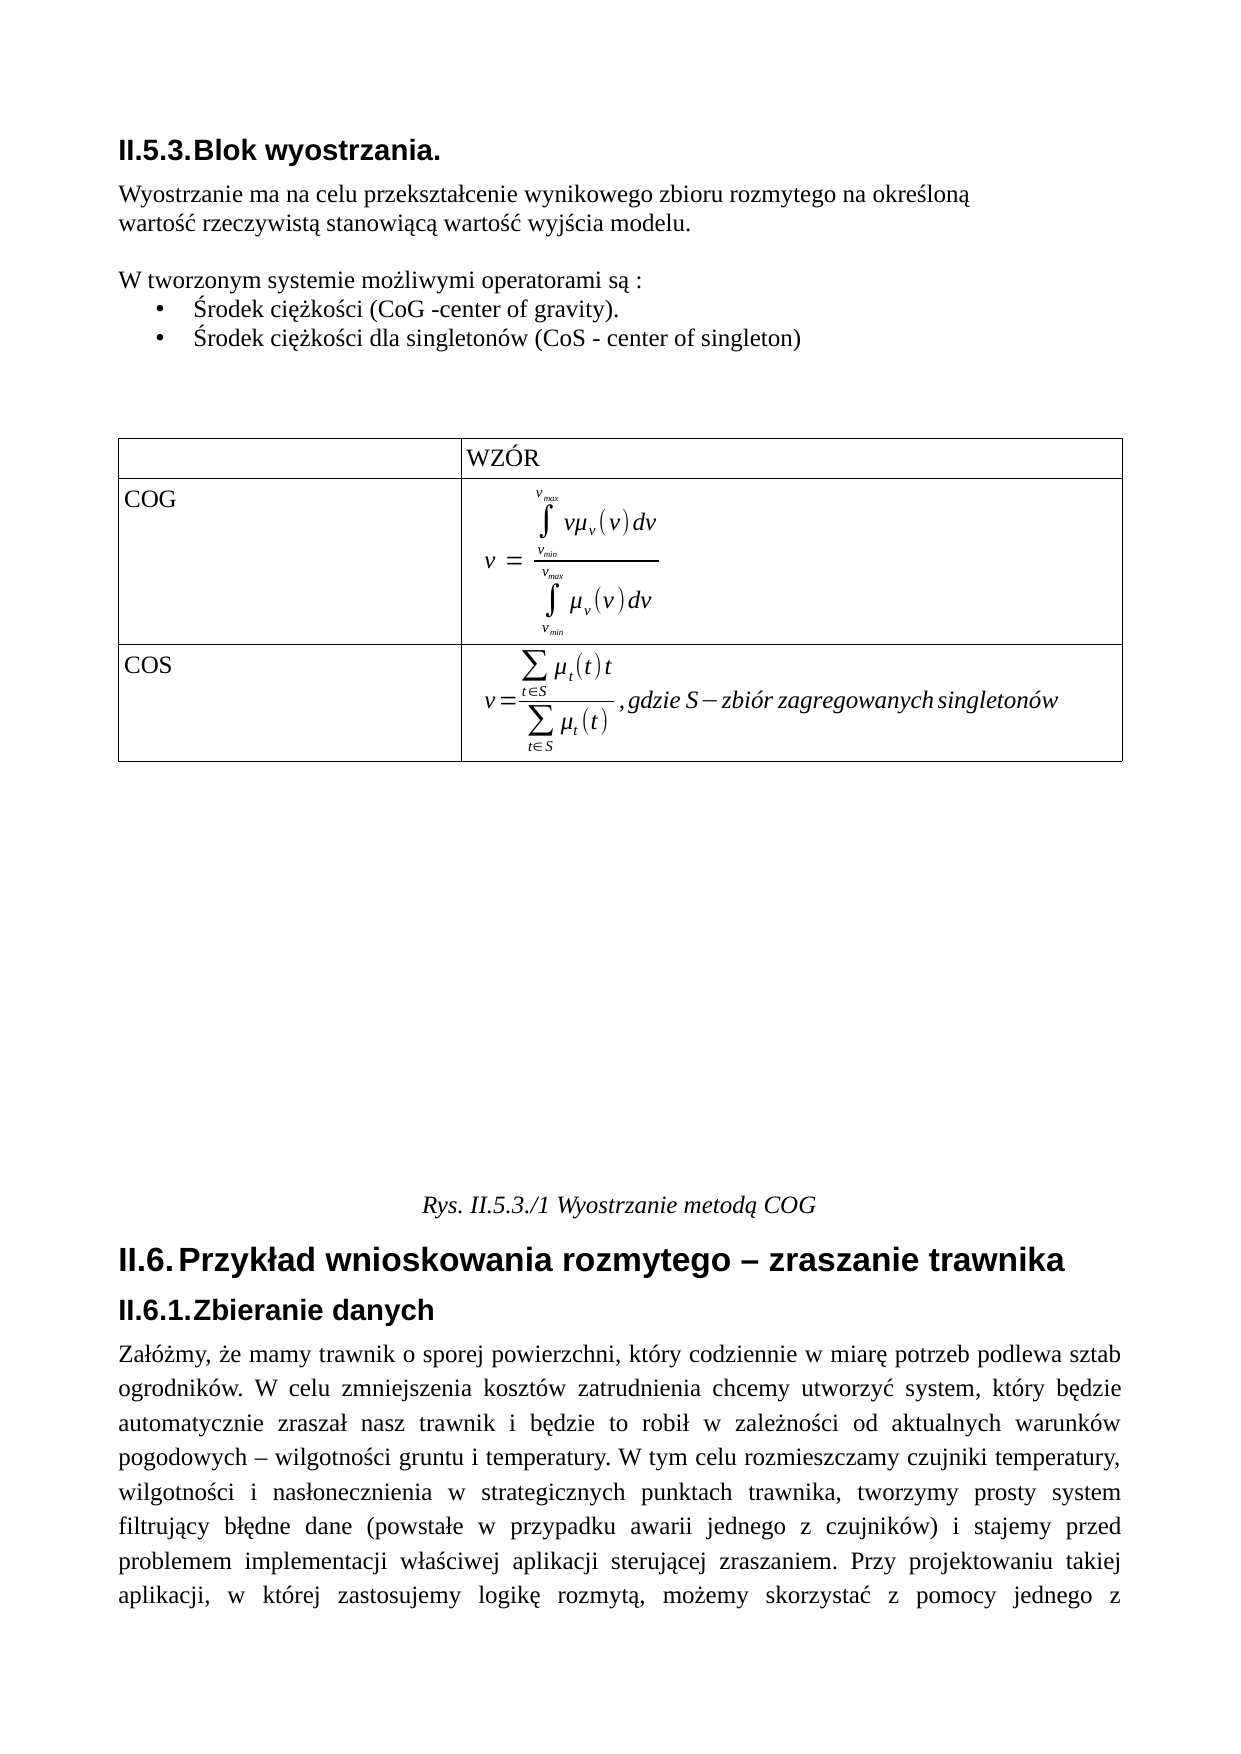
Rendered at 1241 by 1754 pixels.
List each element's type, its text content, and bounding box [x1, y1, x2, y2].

subtitle Zbieranie danych [118, 1293, 1122, 1326]
table_cell COG [119, 479, 461, 644]
table_header [119, 439, 461, 478]
text Rys. II.5.3./1 Wyostrzanie metodą COG [118, 1190, 1122, 1218]
list Środek ciężkości (CoG -center of gravity). [156, 294, 1122, 323]
table_header WZÓR [462, 439, 1122, 478]
table_cell [462, 479, 1122, 644]
subtitle Blok wyostrzania. [118, 133, 1122, 166]
table_cell COS [119, 645, 461, 761]
text Załóżmy, że mamy trawnik o sporej powierzchni, który codziennie w miarę potrzeb podlewa sztab ogrodników. W celu zmniejszenia kosztów zatrudnienia chcemy utworzyć system, który będzie automatycznie zraszał nasz trawnik i będzie to robił w zależności od aktualnych warunków pogodowych – wilgotności gruntu i temperatury. W tym celu rozmieszczamy czujniki temperatury, wilgotności i nasłonecznienia w strategicznych punktach trawnika, tworzymy prosty system filtrujący błędne dane (powstałe w przypadku awarii jednego z czujników) i stajemy przed problemem implementacji właściwej aplikacji sterującej zraszaniem. Przy projektowaniu takiej aplikacji, w której zastosujemy logikę rozmytą, możemy skorzystać z pomocy jednego z [118, 1339, 1122, 1609]
subtitle Przykład wnioskowania rozmytego – zraszanie trawnika [118, 1239, 1122, 1278]
text W tworzonym systemie możliwymi operatorami są : [118, 265, 1122, 294]
table_cell [462, 645, 1122, 761]
text wartość rzeczywistą stanowiącą wartość wyjścia modelu. [118, 208, 1122, 236]
text Wyostrzanie ma na celu przekształcenie wynikowego zbioru rozmytego na określoną [118, 179, 1122, 208]
list Środek ciężkości dla singletonów (CoS - center of singleton) [156, 323, 1122, 351]
